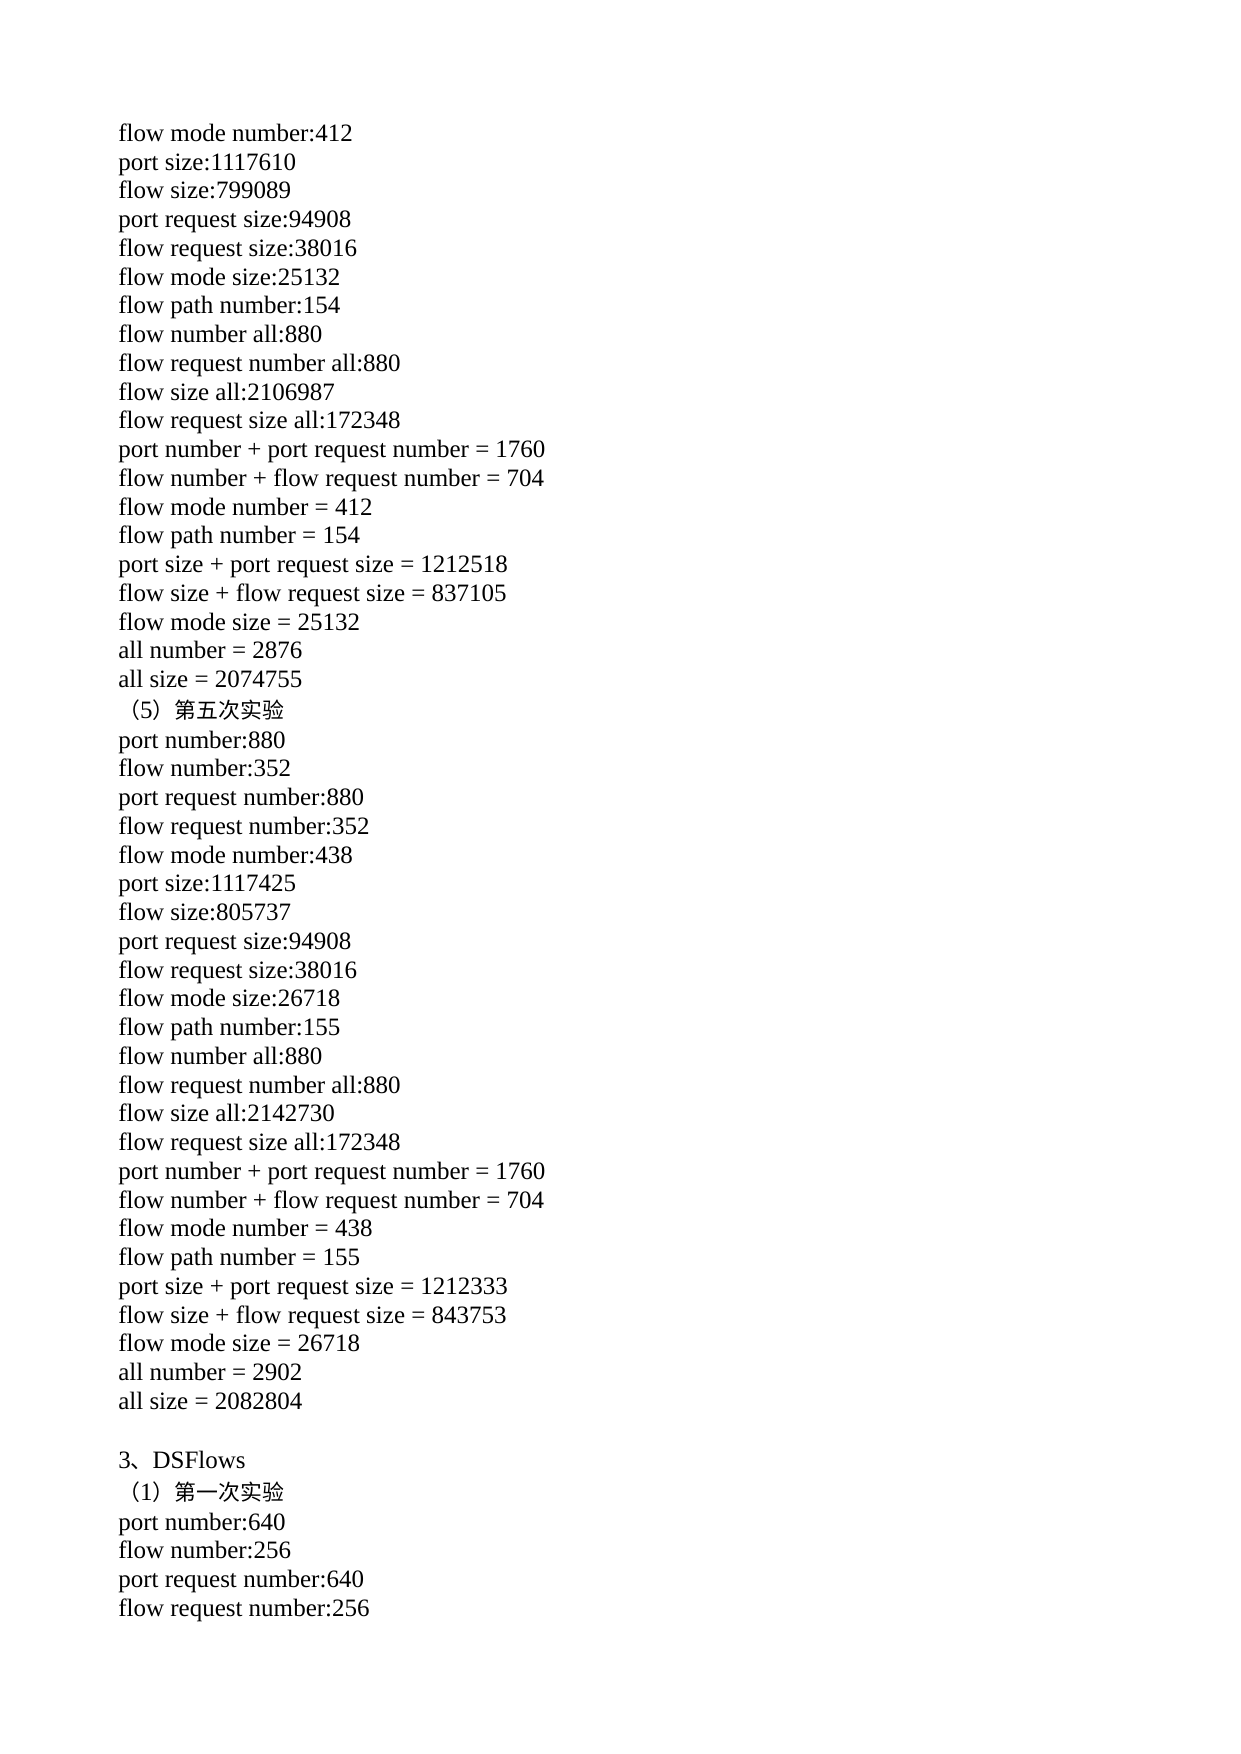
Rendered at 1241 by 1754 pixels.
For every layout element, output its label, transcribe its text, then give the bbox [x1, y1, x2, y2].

text （5）第五次实验 [118, 693, 1122, 725]
text flow request size:38016 [118, 955, 1122, 983]
text flow request number all:880 [118, 348, 1122, 377]
text port number + port request number = 1760 [118, 1156, 1122, 1185]
text port size + port request size = 1212518 [118, 549, 1122, 578]
text flow path number = 155 [118, 1242, 1122, 1271]
text 3、DSFlows [118, 1443, 1122, 1475]
text flow mode size = 25132 [118, 607, 1122, 636]
text port request size:94908 [118, 204, 1122, 233]
text flow size:805737 [118, 897, 1122, 926]
text flow number + flow request number = 704 [118, 1185, 1122, 1213]
text （1）第一次实验 [118, 1475, 1122, 1507]
text port size:1117425 [118, 868, 1122, 897]
text port number:640 [118, 1507, 1122, 1536]
text flow number all:880 [118, 1041, 1122, 1070]
text flow number + flow request number = 704 [118, 463, 1122, 492]
text flow path number:154 [118, 291, 1122, 319]
text port request number:640 [118, 1564, 1122, 1593]
text flow request size all:172348 [118, 406, 1122, 434]
text all size = 2074755 [118, 664, 1122, 693]
text flow path number = 154 [118, 521, 1122, 549]
text flow mode number:438 [118, 840, 1122, 868]
text port number + port request number = 1760 [118, 434, 1122, 463]
text flow number:352 [118, 753, 1122, 782]
text all size = 2082804 [118, 1386, 1122, 1415]
text flow mode size = 26718 [118, 1328, 1122, 1357]
text flow request number all:880 [118, 1070, 1122, 1098]
text all number = 2876 [118, 636, 1122, 664]
text flow size all:2142730 [118, 1098, 1122, 1127]
text flow request number:256 [118, 1593, 1122, 1622]
text flow path number:155 [118, 1012, 1122, 1041]
text flow number:256 [118, 1536, 1122, 1564]
text flow size + flow request size = 843753 [118, 1300, 1122, 1328]
text flow size + flow request size = 837105 [118, 578, 1122, 607]
text flow mode number = 412 [118, 492, 1122, 521]
text flow size:799089 [118, 176, 1122, 204]
text flow number all:880 [118, 319, 1122, 348]
text flow request size all:172348 [118, 1127, 1122, 1156]
text flow mode size:25132 [118, 262, 1122, 291]
text flow mode number = 438 [118, 1213, 1122, 1242]
text port size + port request size = 1212333 [118, 1271, 1122, 1300]
text flow mode size:26718 [118, 983, 1122, 1012]
text port request size:94908 [118, 926, 1122, 955]
text flow size all:2106987 [118, 377, 1122, 406]
text flow request size:38016 [118, 233, 1122, 262]
text port size:1117610 [118, 147, 1122, 176]
text all number = 2902 [118, 1357, 1122, 1386]
text flow mode number:412 [118, 118, 1122, 147]
text flow request number:352 [118, 811, 1122, 840]
text port request number:880 [118, 782, 1122, 811]
text port number:880 [118, 725, 1122, 753]
